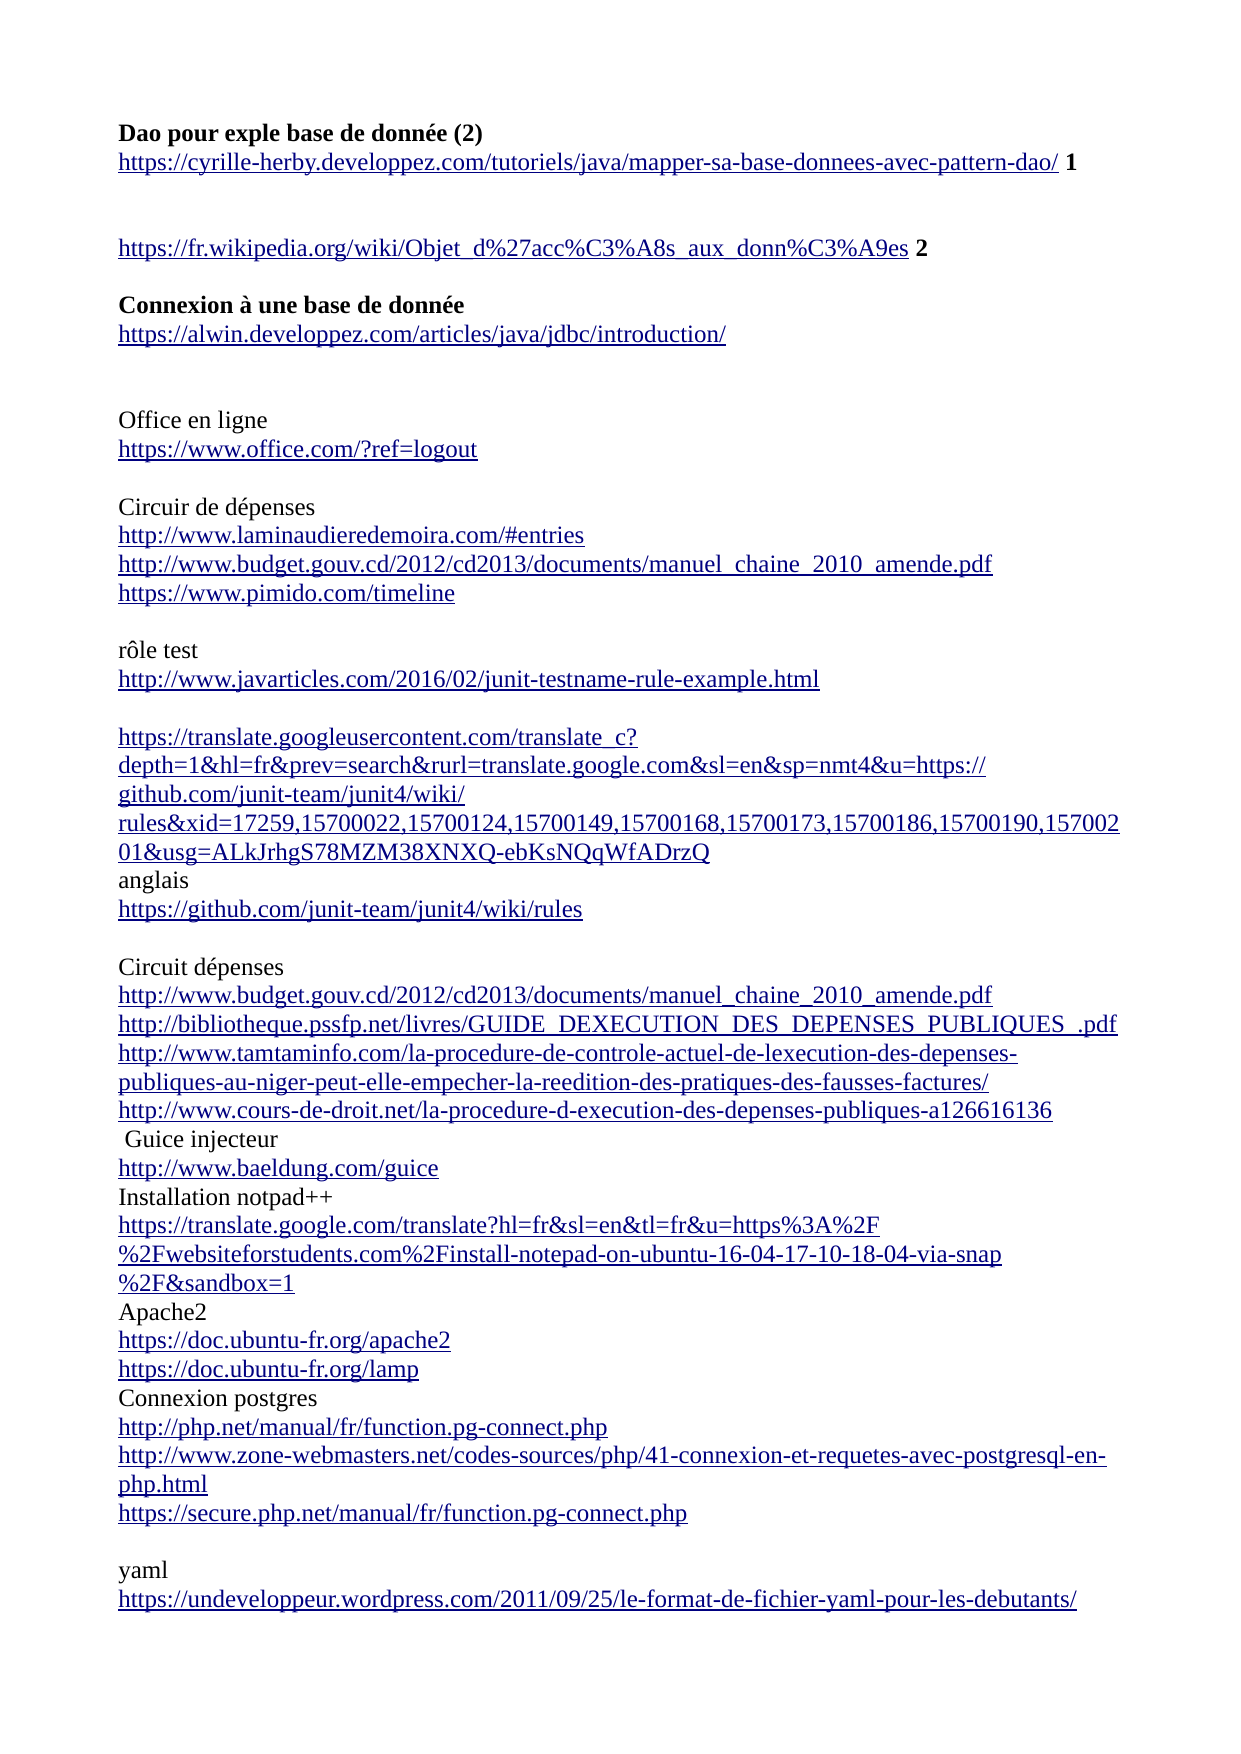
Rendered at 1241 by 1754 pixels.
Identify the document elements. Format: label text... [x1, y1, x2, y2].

text Circuit dépenses [118, 952, 1122, 981]
text Circuir de dépenses [118, 492, 1122, 521]
text Apache2 [118, 1297, 1122, 1326]
text http://www.tamtaminfo.com/la-procedure-de-controle-actuel-de-lexecution-des-depenses-publiques-au-niger-peut-elle-empecher-la-reedition-des-pratiques-des-fausses-factures/ [118, 1038, 1122, 1096]
text https://doc.ubuntu-fr.org/apache2 [118, 1326, 1122, 1354]
text Guice injecteur [118, 1124, 1122, 1153]
text https://github.com/junit-team/junit4/wiki/rules [118, 894, 1122, 923]
text http://www.zone-webmasters.net/codes-sources/php/41-connexion-et-requetes-avec-postgresql-en-php.html [118, 1441, 1122, 1498]
text http://www.budget.gouv.cd/2012/cd2013/documents/manuel_chaine_2010_amende.pdf [118, 981, 1122, 1009]
text Office en ligne [118, 406, 1122, 434]
text http://www.baeldung.com/guice [118, 1153, 1122, 1182]
text Connexion postgres [118, 1383, 1122, 1412]
text https://alwin.developpez.com/articles/java/jdbc/introduction/ [118, 319, 1122, 348]
text http://www.javarticles.com/2016/02/junit-testname-rule-example.html [118, 664, 1122, 693]
text https://translate.googleusercontent.com/translate_c?depth=1&hl=fr&prev=search&rurl=translate.google.com&sl=en&sp=nmt4&u=https://github.com/junit-team/junit4/wiki/rules&xid=17259,15700022,15700124,15700149,15700168,15700173,15700186,15700190,15700201&usg=ALkJrhgS78MZM38XNXQ-ebKsNQqWfADrzQ [118, 722, 1122, 866]
text http://www.cours-de-droit.net/la-procedure-d-execution-des-depenses-publiques-a126616136 [118, 1096, 1122, 1124]
text https://translate.google.com/translate?hl=fr&sl=en&tl=fr&u=https%3A%2F%2Fwebsiteforstudents.com%2Finstall-notepad-on-ubuntu-16-04-17-10-18-04-via-snap%2F&sandbox=1 [118, 1211, 1122, 1297]
text Connexion à une base de donnée [118, 291, 1122, 319]
text http://bibliotheque.pssfp.net/livres/GUIDE_DEXECUTION_DES_DEPENSES_PUBLIQUES_.pdf [118, 1009, 1122, 1038]
text http://php.net/manual/fr/function.pg-connect.php [118, 1412, 1122, 1441]
text anglais [118, 866, 1122, 894]
text Dao pour exple base de donnée (2) [118, 118, 1122, 147]
text http://www.budget.gouv.cd/2012/cd2013/documents/manuel_chaine_2010_amende.pdf [118, 549, 1122, 578]
text https://cyrille-herby.developpez.com/tutoriels/java/mapper-sa-base-donnees-avec-pattern-dao/ 1 [118, 147, 1122, 176]
text https://secure.php.net/manual/fr/function.pg-connect.php [118, 1498, 1122, 1527]
text https://doc.ubuntu-fr.org/lamp [118, 1354, 1122, 1383]
text yaml [118, 1556, 1122, 1584]
text rôle test [118, 636, 1122, 664]
text https://www.office.com/?ref=logout [118, 434, 1122, 463]
text https://www.pimido.com/timeline [118, 578, 1122, 607]
text http://www.laminaudieredemoira.com/#entries [118, 521, 1122, 549]
text https://undeveloppeur.wordpress.com/2011/09/25/le-format-de-fichier-yaml-pour-les-debutants/ [118, 1584, 1122, 1613]
text Installation notpad++ [118, 1182, 1122, 1211]
text https://fr.wikipedia.org/wiki/Objet_d%27acc%C3%A8s_aux_donn%C3%A9es 2 [118, 233, 1122, 262]
